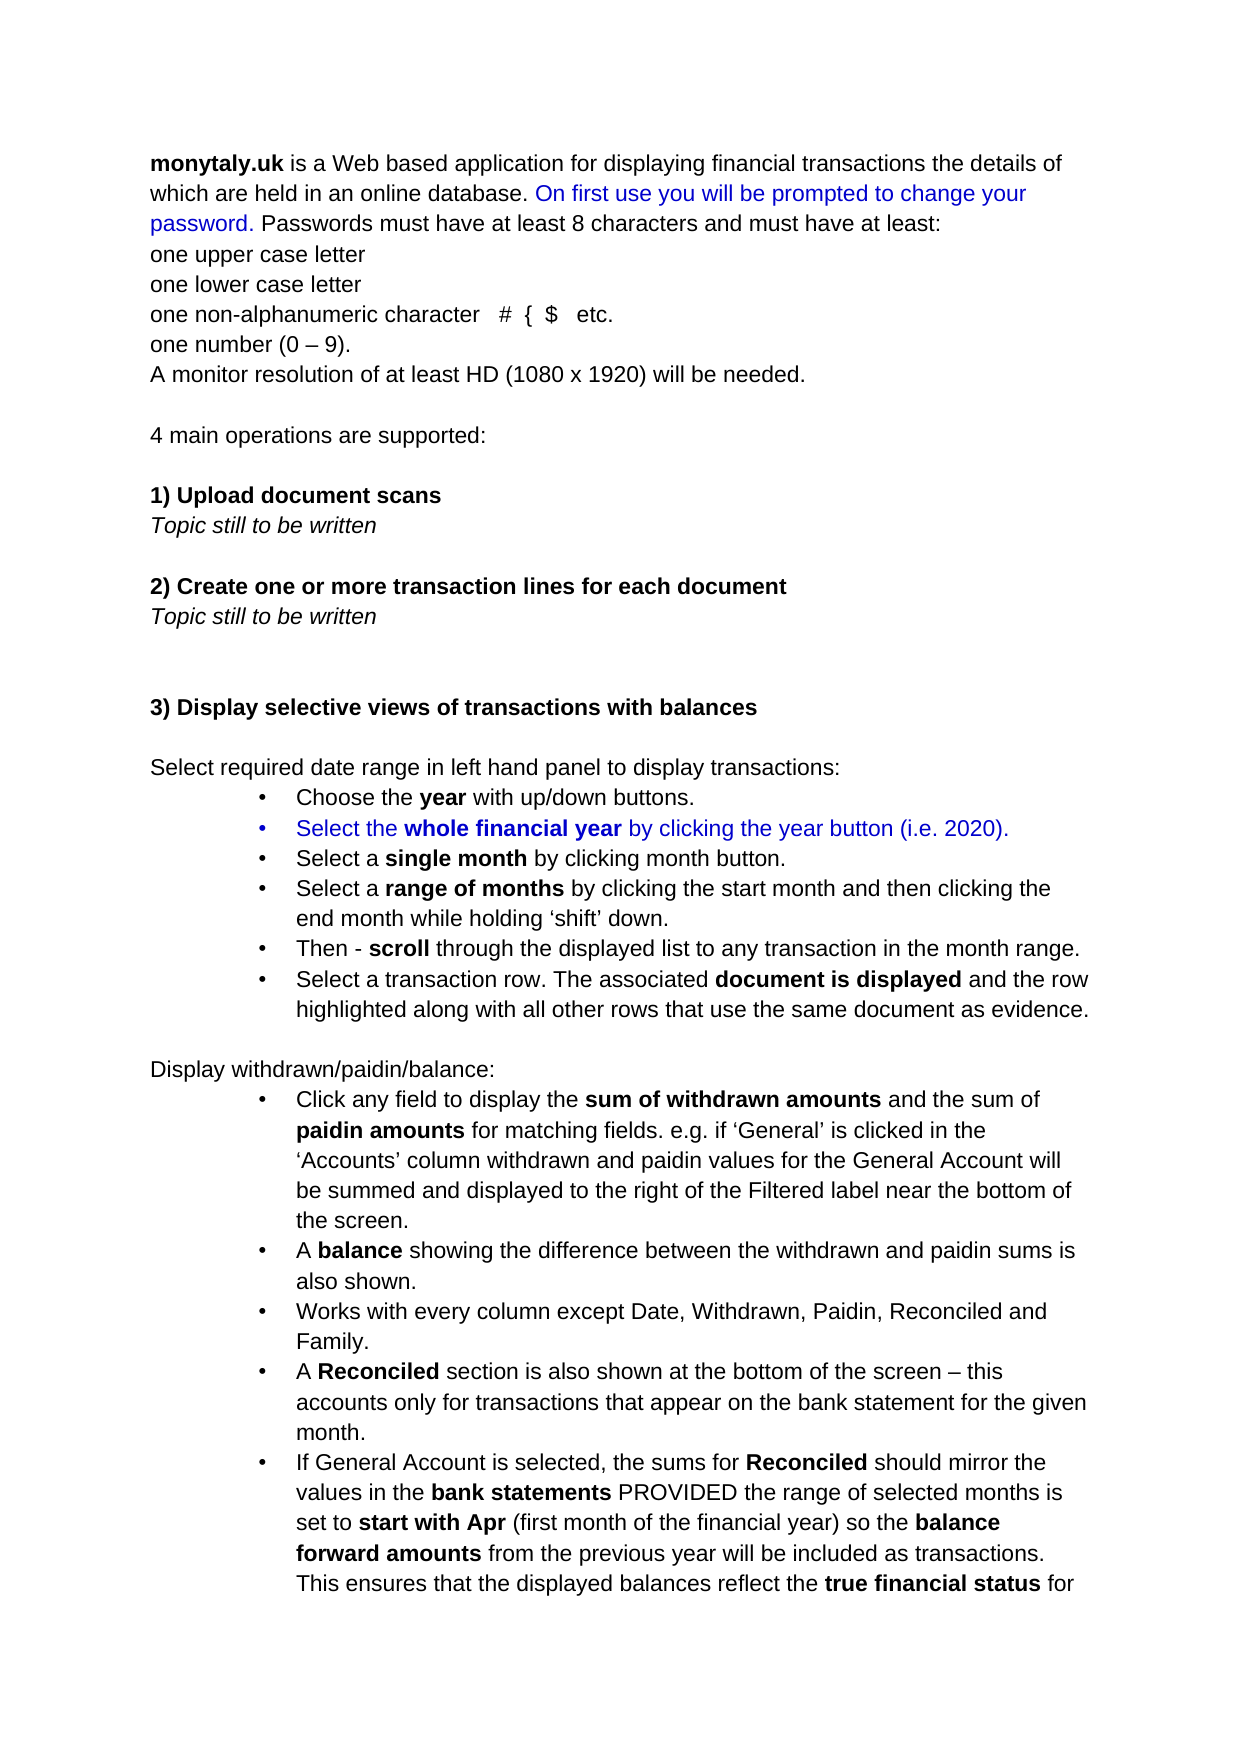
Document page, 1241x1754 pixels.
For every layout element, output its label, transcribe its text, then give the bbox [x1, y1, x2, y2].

list Select a range of months by clicking the start month and then clicking the end month while holding ‘shift’ down. [258, 875, 1090, 932]
text A monitor resolution of at least HD (1080 x 1920) will be needed. [150, 361, 1090, 388]
text Display withdrawn/paidin/balance: [150, 1056, 1090, 1083]
text Topic still to be written [150, 512, 1090, 539]
text Topic still to be written [150, 603, 1090, 629]
text 4 main operations are supported: [150, 422, 1090, 448]
list Select a single month by clicking month button. [258, 845, 1090, 871]
text 1) Upload document scans [150, 482, 1090, 509]
list Works with every column except Date, Withdrawn, Paidin, Reconciled and Family. [258, 1298, 1090, 1354]
text 3) Display selective views of transactions with balances [150, 694, 1090, 720]
text one non-alphanumeric character # { $ etc. [150, 301, 1090, 327]
list Choose the year with up/down buttons. [258, 784, 1090, 811]
text monytaly.uk is a Web based application for displaying financial transactions the details of which are held in an online database. On first use you will be prompted to change your password. Passwords must have at least 8 characters and must have at least: [150, 150, 1090, 237]
list Then - scroll through the displayed list to any transaction in the month range. [258, 935, 1090, 962]
list Select a transaction row. The associated document is displayed and the row highlighted along with all other rows that use the same document as evidence. [258, 966, 1090, 1022]
text one upper case letter [150, 241, 1090, 267]
list A Reconciled section is also shown at the bottom of the screen – this accounts only for transactions that appear on the bank statement for the given month. [258, 1358, 1090, 1445]
text one number (0 – 9). [150, 331, 1090, 358]
text Select required date range in left hand panel to display transactions: [150, 754, 1090, 781]
list A balance showing the difference between the withdrawn and paidin sums is also shown. [258, 1237, 1090, 1294]
list Select the whole financial year by clicking the year button (i.e. 2020). [258, 814, 1090, 841]
text 2) Create one or more transaction lines for each document [150, 573, 1090, 599]
list If General Account is selected, the sums for Reconciled should mirror the values in the bank statements PROVIDED the range of selected months is set to start with Apr (first month of the financial year) so the balance forward amounts from the previous year will be included as transactions. This ensures that the displayed balances reflect the true financial status for [258, 1449, 1090, 1596]
list Click any field to display the sum of withdrawn amounts and the sum of paidin amounts for matching fields. e.g. if ‘General’ is clicked in the ‘Accounts’ column withdrawn and paidin values for the General Account will be summed and displayed to the right of the Filtered label near the bottom of the screen. [258, 1086, 1090, 1234]
text one lower case letter [150, 271, 1090, 297]
